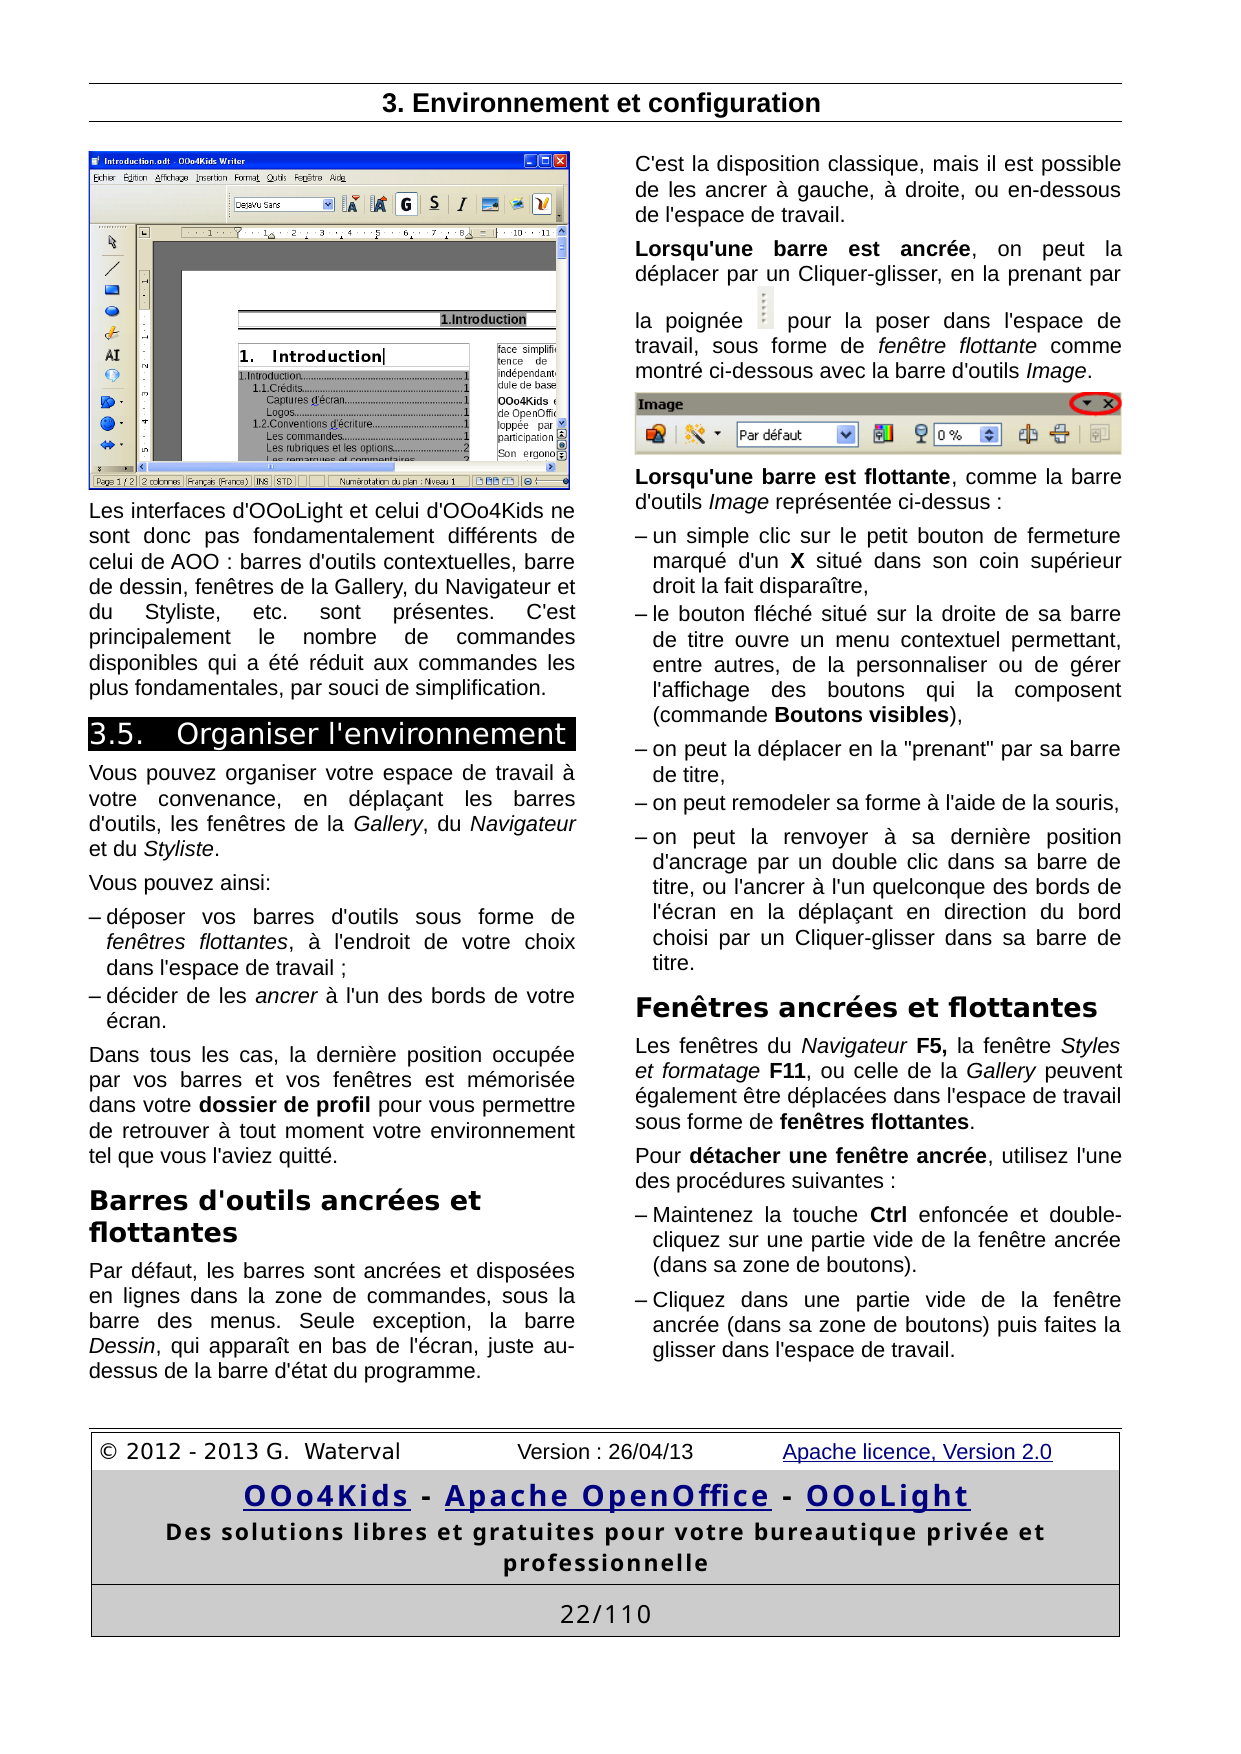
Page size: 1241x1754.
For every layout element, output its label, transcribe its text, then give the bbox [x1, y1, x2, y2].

list Cliquez dans une partie vide de la fenêtre ancrée (dans sa zone de boutons) puis faites la glisser dans l'espace de travail. [635, 1286, 1122, 1362]
text Pour détacher une fenêtre ancrée, utilisez l'une des procédures suivantes : [635, 1143, 1122, 1193]
text Lorsqu'une barre est ancrée, on peut la déplacer par un Cliquer-glisser, en la prenant par la poignée pour la poser dans l'espace de travail, sous forme de fenêtre flottante comme montré ci-dessous avec la barre d'outils Image. [635, 236, 1122, 383]
text Les fenêtres du Navigateur F5, la fenêtre Styles et formatage F11, ou celle de la Gallery peuvent également être déplacées dans l'espace de travail sous forme de fenêtres flottantes. [635, 1033, 1122, 1134]
list on peut remodeler sa forme à l'aide de la souris, [635, 789, 1122, 815]
subtitle Fenêtres ancrées et flottantes [635, 993, 1122, 1024]
text Vous pouvez organiser votre espace de travail à votre convenance, en déplaçant les barres d'outils, les fenêtres de la Gallery, du Navigateur et du Styliste. [88, 760, 576, 861]
list décider de les ancrer à l'un des bords de votre écran. [88, 983, 576, 1033]
text C'est la disposition classique, mais il est possible de les ancrer à gauche, à droite, ou en-dessous de l'espace de travail. [635, 151, 1122, 227]
list déposer vos barres d'outils sous forme de fenêtres flottantes, à l'endroit de votre choix dans l'espace de travail ; [88, 904, 576, 980]
subtitle Organiser l'environnement [88, 717, 576, 751]
text Lorsqu'une barre est flottante, comme la barre d'outils Image représentée ci-dessus : [635, 463, 1122, 514]
list un simple clic sur le petit bouton de fermeture marqué d'un X situé dans son coin supérieur droit la fait disparaître, [635, 523, 1122, 598]
text Les interfaces d'OOoLight et celui d'OOo4Kids ne sont donc pas fondamentalement différents de celui de AOO : barres d'outils contextuelles, barre de dessin, fenêtres de la Gallery, du Navigateur et du Styliste, etc. sont présentes. C'est principalement le nombre de commandes disponibles qui a été réduit aux commandes les plus fondamentales, par souci de simplification. [88, 498, 576, 700]
list on peut la déplacer en la "prenant" par sa barre de titre, [635, 736, 1122, 787]
list Dans tous les cas, la dernière position occupée par vos barres et vos fenêtres est mémorisée dans votre dossier de profil pour vous permettre de retrouver à tout moment votre environnement tel que vous l'aviez quitté. [88, 1042, 576, 1168]
list le bouton fléché situé sur la droite de sa barre de titre ouvre un menu contextuel permettant, entre autres, de la personnaliser ou de gérer l'affichage des boutons qui la composent (commande Boutons visibles), [635, 601, 1122, 727]
text Par défaut, les barres sont ancrées et disposées en lignes dans la zone de commandes, sous la barre des menus. Seule exception, la barre Dessin, qui apparaît en bas de l'écran, juste au-dessus de la barre d'état du programme. [88, 1258, 576, 1384]
list on peut la renvoyer à sa dernière position d'ancrage par un double clic dans sa barre de titre, ou l'ancrer à l'un quelconque des bords de l'écran en la déplaçant en direction du bord choisi par un Cliquer-glisser dans sa barre de titre. [635, 824, 1122, 975]
picture [756, 286, 774, 329]
subtitle Barres d'outils ancrées et flottantes [88, 1186, 576, 1249]
text Vous pouvez ainsi: [88, 870, 576, 895]
list Maintenez la touche Ctrl enfoncée et double-cliquez sur une partie vide de la fenêtre ancrée (dans sa zone de boutons). [635, 1202, 1122, 1278]
